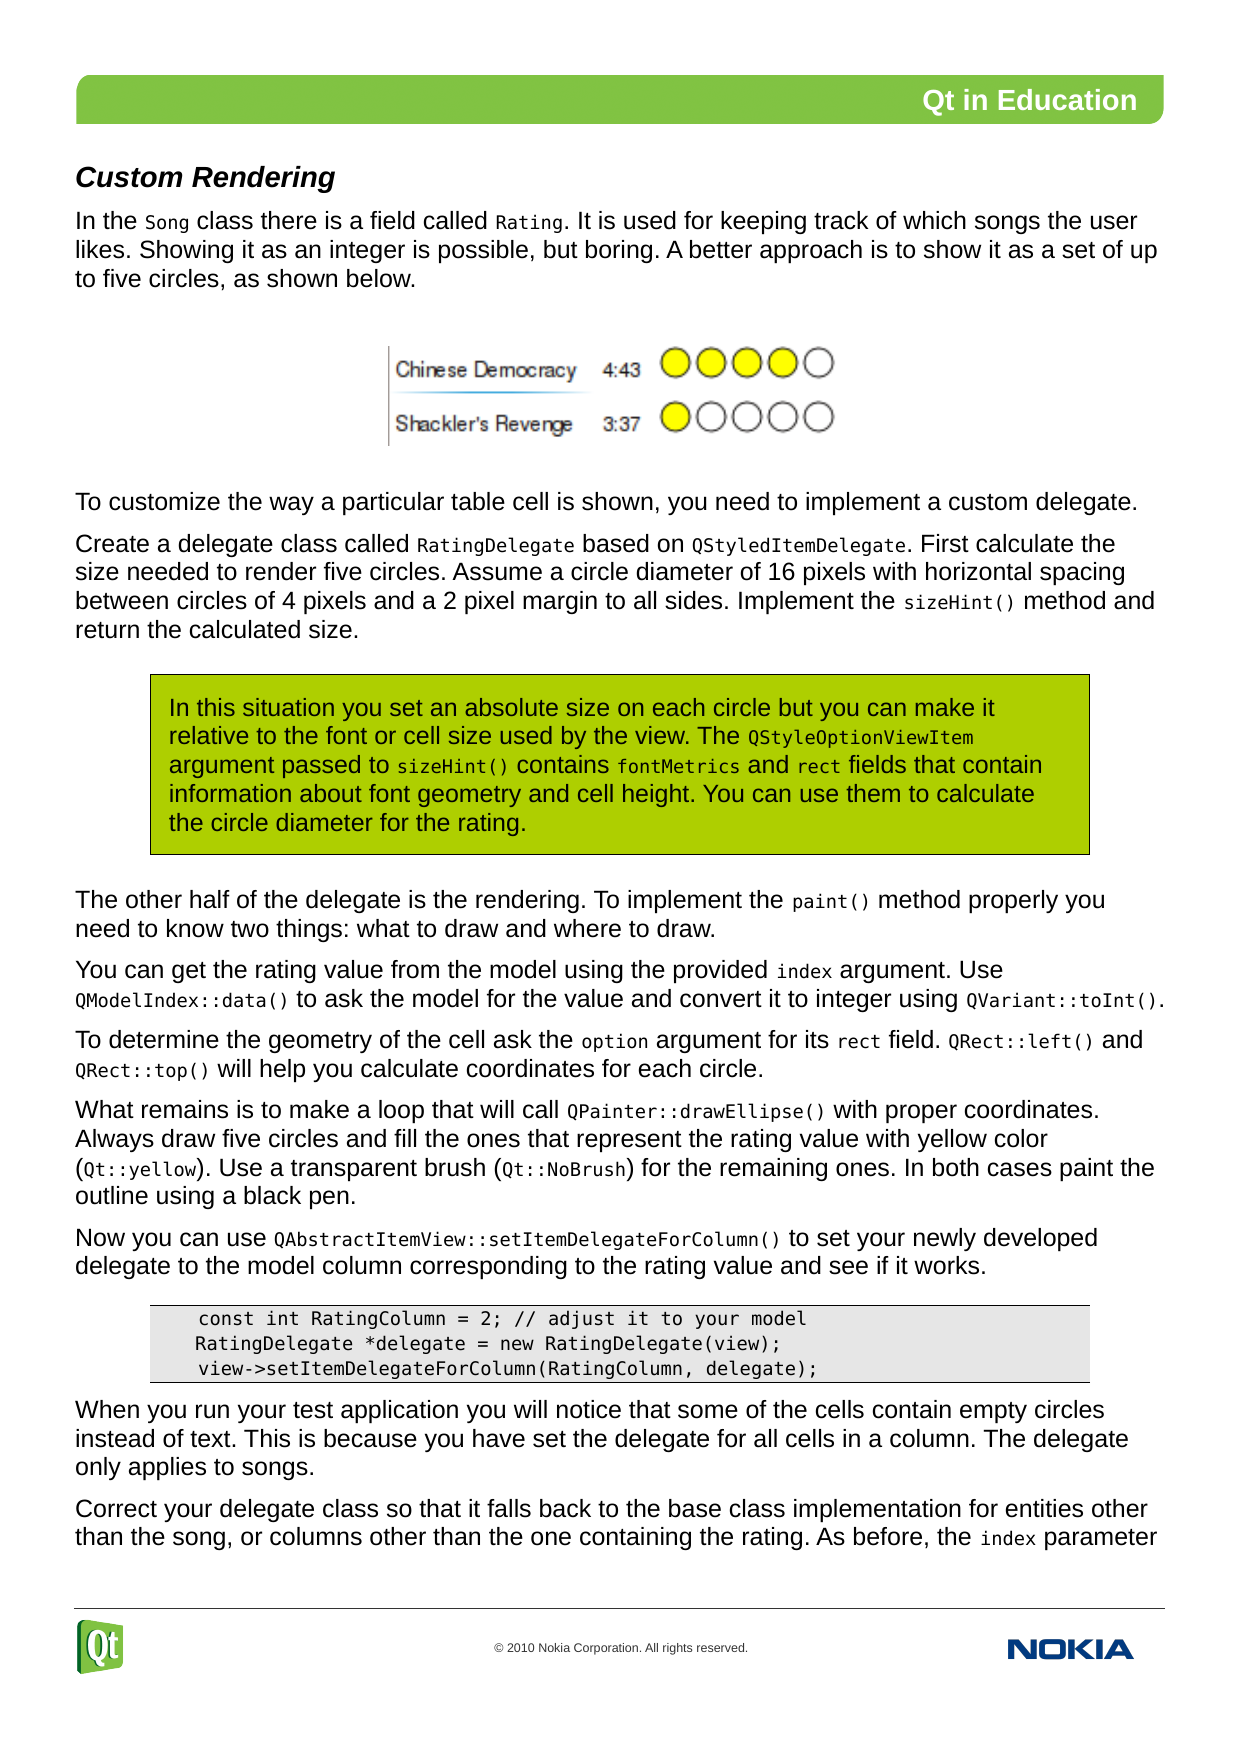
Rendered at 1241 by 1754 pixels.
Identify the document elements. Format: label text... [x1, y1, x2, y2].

text What remains is to make a loop that will call QPainter::drawEllipse() with proper coordinates. Always draw five circles and fill the ones that represent the rating value with yellow color (Qt::yellow). Use a transparent brush (Qt::NoBrush) for the remaining ones. In both cases paint the outline using a black pen. [75, 1095, 1165, 1210]
text Create a delegate class called RatingDelegate based on QStyledItemDelegate. First calculate the size needed to render five circles. Assume a circle diameter of 16 pixels with horizontal spacing between circles of 4 pixels and a 2 pixel margin to all sides. Implement the sizeHint() method and return the calculated size. [75, 528, 1165, 643]
text To determine the geometry of the cell ask the option argument for its rect field. QRect::left() and QRect::top() will help you calculate coordinates for each circle. [75, 1025, 1165, 1083]
text RatingDelegate *delegate = new RatingDelegate(view); [150, 1333, 1090, 1355]
text The other half of the delegate is the rendering. To implement the paint() method properly you need to know two things: what to draw and where to draw. [75, 885, 1165, 943]
text When you run your test application you will notice that some of the cells contain empty circles instead of text. This is because you have set the delegate for all cells in a column. The delegate only applies to songs. [75, 1395, 1165, 1481]
picture [978, 1610, 1164, 1688]
picture [73, 1615, 127, 1679]
text To customize the way a particular table cell is shown, you need to implement a custom delegate. [75, 487, 1165, 516]
picture [76, 75, 1164, 124]
text view->setItemDelegateForColumn(RatingColumn, delegate); [150, 1355, 1090, 1382]
text In this situation you set an absolute size on each circle but you can make it relative to the font or cell size used by the view. The QStyleOptionViewItem argument passed to sizeHint() contains fontMetrics and rect fields that contain information about font geometry and cell height. You can use them to calculate the circle diameter for the rating. [151, 675, 1089, 854]
text const int RatingColumn = 2; // adjust it to your model [150, 1306, 1090, 1333]
text Correct your delegate class so that it falls back to the base class implementation for entities other than the song, or columns other than the one containing the rating. As before, the index parameter [75, 1494, 1165, 1551]
subtitle Custom Rendering [75, 160, 1165, 193]
text You can get the rating value from the model using the provided index argument. Use QModelIndex::data() to ask the model for the value and convert it to integer using QVariant::toInt(). [75, 955, 1165, 1013]
text In the Song class there is a field called Rating. It is used for keeping track of which songs the user likes. Showing it as an integer is possible, but boring. A better approach is to show it as a set of up to five circles, as shown below. [75, 206, 1165, 292]
text Now you can use QAbstractItemView::setItemDelegateForColumn() to set your newly developed delegate to the model column corresponding to the rating value and see if it works. [75, 1223, 1165, 1280]
picture [388, 346, 853, 446]
